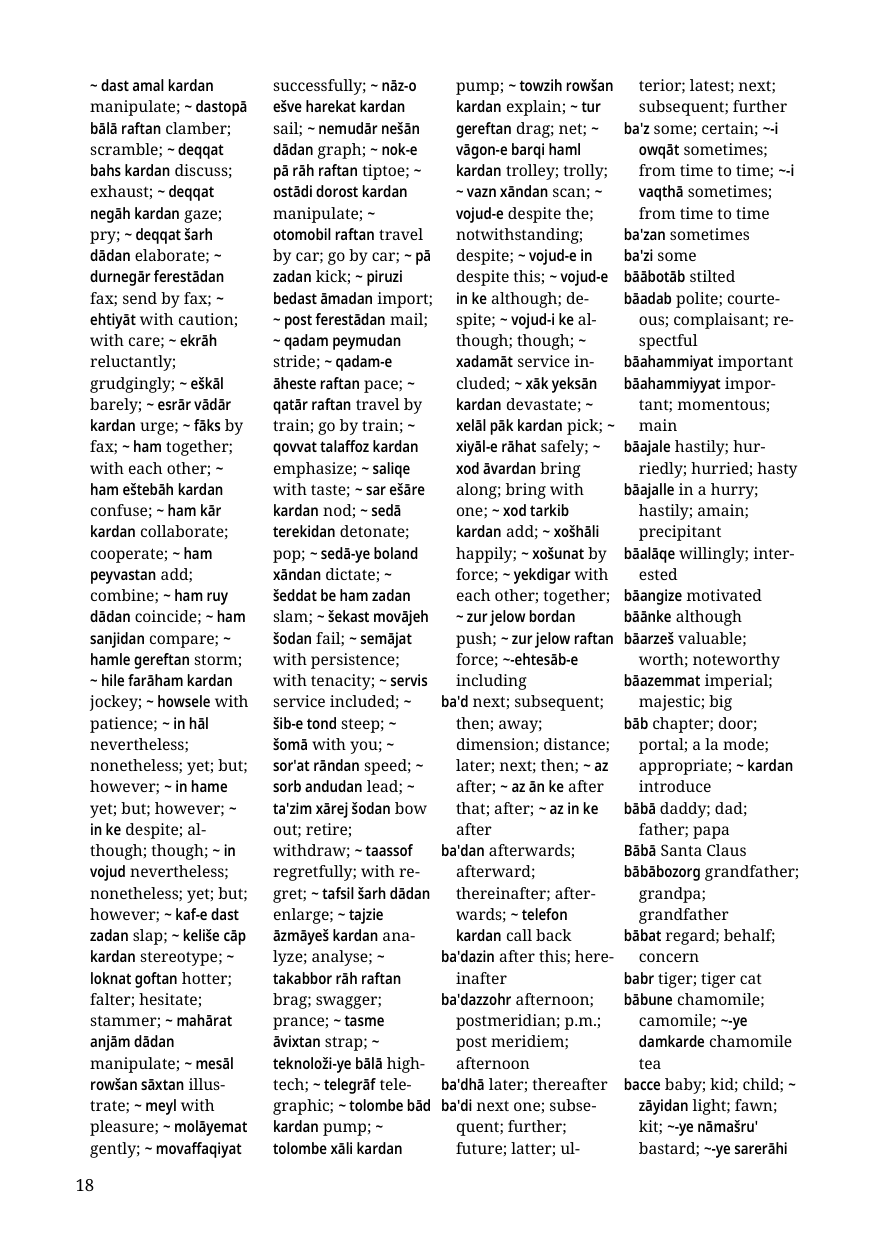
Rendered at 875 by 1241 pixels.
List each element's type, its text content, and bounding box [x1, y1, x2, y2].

text ba'dazin after this; here­inafter [441, 946, 616, 989]
text bābābozorg grandfather; grandpa; grandfather [624, 861, 799, 925]
text ba'zi some [624, 245, 799, 266]
text ba'd next; subsequent; then; away; dimension; dis­tance; later; next; then; ~ az after; ~ az ān ke after that; after; ~ az in ke after [441, 691, 616, 840]
text bacce baby; kid; child; ~ zāyidan light; fawn; kit; ~-ye nāmašru' bastard; ~-ye sarerāhi [624, 1074, 799, 1159]
text bāangize motivated [624, 585, 799, 606]
text pump; ~ towzih rowšan kardan explain; ~ tur gereftan drag; net; ~ vāgon-e barqi haml kardan trolley; trolly; ~ vazn xāndan scan; ~ vojud-e despite the; not­withstanding; despite; ~ vojud-e in despite this; ~ vojud-e in ke although; de­spite; ~ vojud-i ke al­though; though; ~ xadamāt service in­cluded; ~ xāk yeksān kardan devastate; ~ xelāl pāk kardan pick; ~ xiyāl-e rāhat safely; ~ xod āvardan bring along; bring with one; ~ xod tarkib kardan add; ~ xošhāli happily; ~ xošunat by force; ~ yekdigar with each other; together; ~ zur jelow bordan push; ~ zur jelow raftan force; ~-ehtesāb-e including [441, 75, 616, 691]
text ba'dan afterwards; after­ward; thereinafter; after­wards; ~ telefon kardan call back [441, 840, 616, 946]
text success­fully; ~ nāz-o ešve harekat kardan sail; ~ nemudār nešān dādan graph; ~ nok-e pā rāh raftan tiptoe; ~ ostādi dorost kardan manipu­late; ~ otomobil raftan travel by car; go by car; ~ pā zadan kick; ~ piruzi bedast āmadan import; ~ post ferestādan mail; ~ qadam peymudan stride; ~ qadam-e āheste raftan pace; ~ qatār raftan travel by train; go by train; ~ qovvat talaffoz kardan empha­size; ~ saliqe with taste; ~ sar ešāre kardan nod; ~ sedā terekidan deto­nate; pop; ~ sedā-ye boland xāndan dic­tate; ~ šeddat be ham zadan slam; ~ šekast movājeh šodan fail; ~ semājat with persistence; with tenacity; ~ servis service included; ~ šib-e tond steep; ~ šomā with you; ~ sor'at rāndan speed; ~ sorb andudan lead; ~ ta'zim xārej šodan bow out; retire; withdraw; ~ taassof regretfully; with re­gret; ~ tafsil šarh dādan en­large; ~ tajzie āzmāyeš kardan ana­lyze; analyse; ~ takabbor rāh raftan brag; swagger; prance; ~ tasme āvixtan strap; ~ teknoloži-ye bālā high-tech; ~ telegrāf tele­graphic; ~ tolombe bād kardan pump; ~ tolombe xāli kardan [258, 75, 433, 1159]
text terior; latest; next; subse­quent; fur­ther [624, 75, 799, 117]
text ~ dast amal kardan manipu­late; ~ dastopā bālā raftan clamber; scramble; ~ deqqat bahs kardan dis­cuss; ex­haust; ~ deqqat negāh kardan gaze; pry; ~ deqqat šarh dādan elaborate; ~ durnegār ferestādan fax; send by fax; ~ ehtiyāt with cau­tion; with care; ~ ekrāh reluctantly; grudgingly; ~ eškāl barely; ~ esrār vādār kardan urge; ~ fāks by fax; ~ ham to­gether; with each other; ~ ham eštebāh kardan confuse; ~ ham kār kardan collabo­rate; coopera­te; ~ ham peyvastan add; combine; ~ ham ruy dādan coin­cide; ~ ham sanjidan compare; ~ hamle gereftan storm; ~ hile farāham kardan jockey; ~ howsele with patience; ~ in hāl never­theless; nonetheless; yet; but; however; ~ in hame yet; but; however; ~ in ke de­spite; al­though; though; ~ in vojud nevertheless; nonetheless; yet; but; however; ~ kaf-e dast zadan slap; ~ keliše cāp kardan stereotype; ~ loknat goftan hotter; fal­ter; hesitate; stammer; ~ mahārat anjām dādan manipulate; ~ mesāl rowšan sāxtan illus­trate; ~ meyl with pleasure; ~ molāyemat gently; ~ movaffaqiyat [75, 75, 250, 1159]
text bāahammiyat important [624, 351, 799, 372]
text bābune chamomile; camomile; ~-ye damkarde chamomile tea [624, 989, 799, 1074]
text bāānke although [624, 606, 799, 627]
text bāahammiyyat impor­tant; mo­mentous; main [624, 372, 799, 436]
text ba'dazzohr afternoon; post­meridian; p.m.; post meri­diem; afternoon [441, 989, 616, 1074]
text bāazemmat imperial; ma­jestic; big [624, 670, 799, 712]
text ba'dhā later; thereafter [441, 1074, 616, 1095]
text bāajalle in a hurry; hastily; amain; precipi­tant [624, 479, 799, 542]
text bāābotāb stilted [624, 266, 799, 287]
text Bābā Santa Claus [624, 840, 799, 861]
text bāadab polite; courte­ous; com­plaisant; re­spectful [624, 287, 799, 351]
text bāajale hastily; hur­riedly; hur­ried; hasty [624, 436, 799, 479]
text bābā daddy; dad; father; papa [624, 797, 799, 840]
text bāarzeš valuable; worth; note­worthy [624, 627, 799, 670]
text bābat regard; behalf; con­cern [624, 925, 799, 967]
text ba'z some; certain; ~-i owqāt sometimes; from time to time; ~-i vaqthā sometimes; from time to time [624, 117, 799, 224]
text ba'di next one; subse­quent; fur­ther; future; lat­ter; ul­ [441, 1095, 616, 1159]
text babr tiger; tiger cat [624, 967, 799, 989]
text bāalāqe willingly; inter­ested [624, 542, 799, 585]
text bāb chapter; door; portal; a la mode; appropriate; ~ kardan introduce [624, 712, 799, 797]
text ba'zan sometimes [624, 224, 799, 245]
